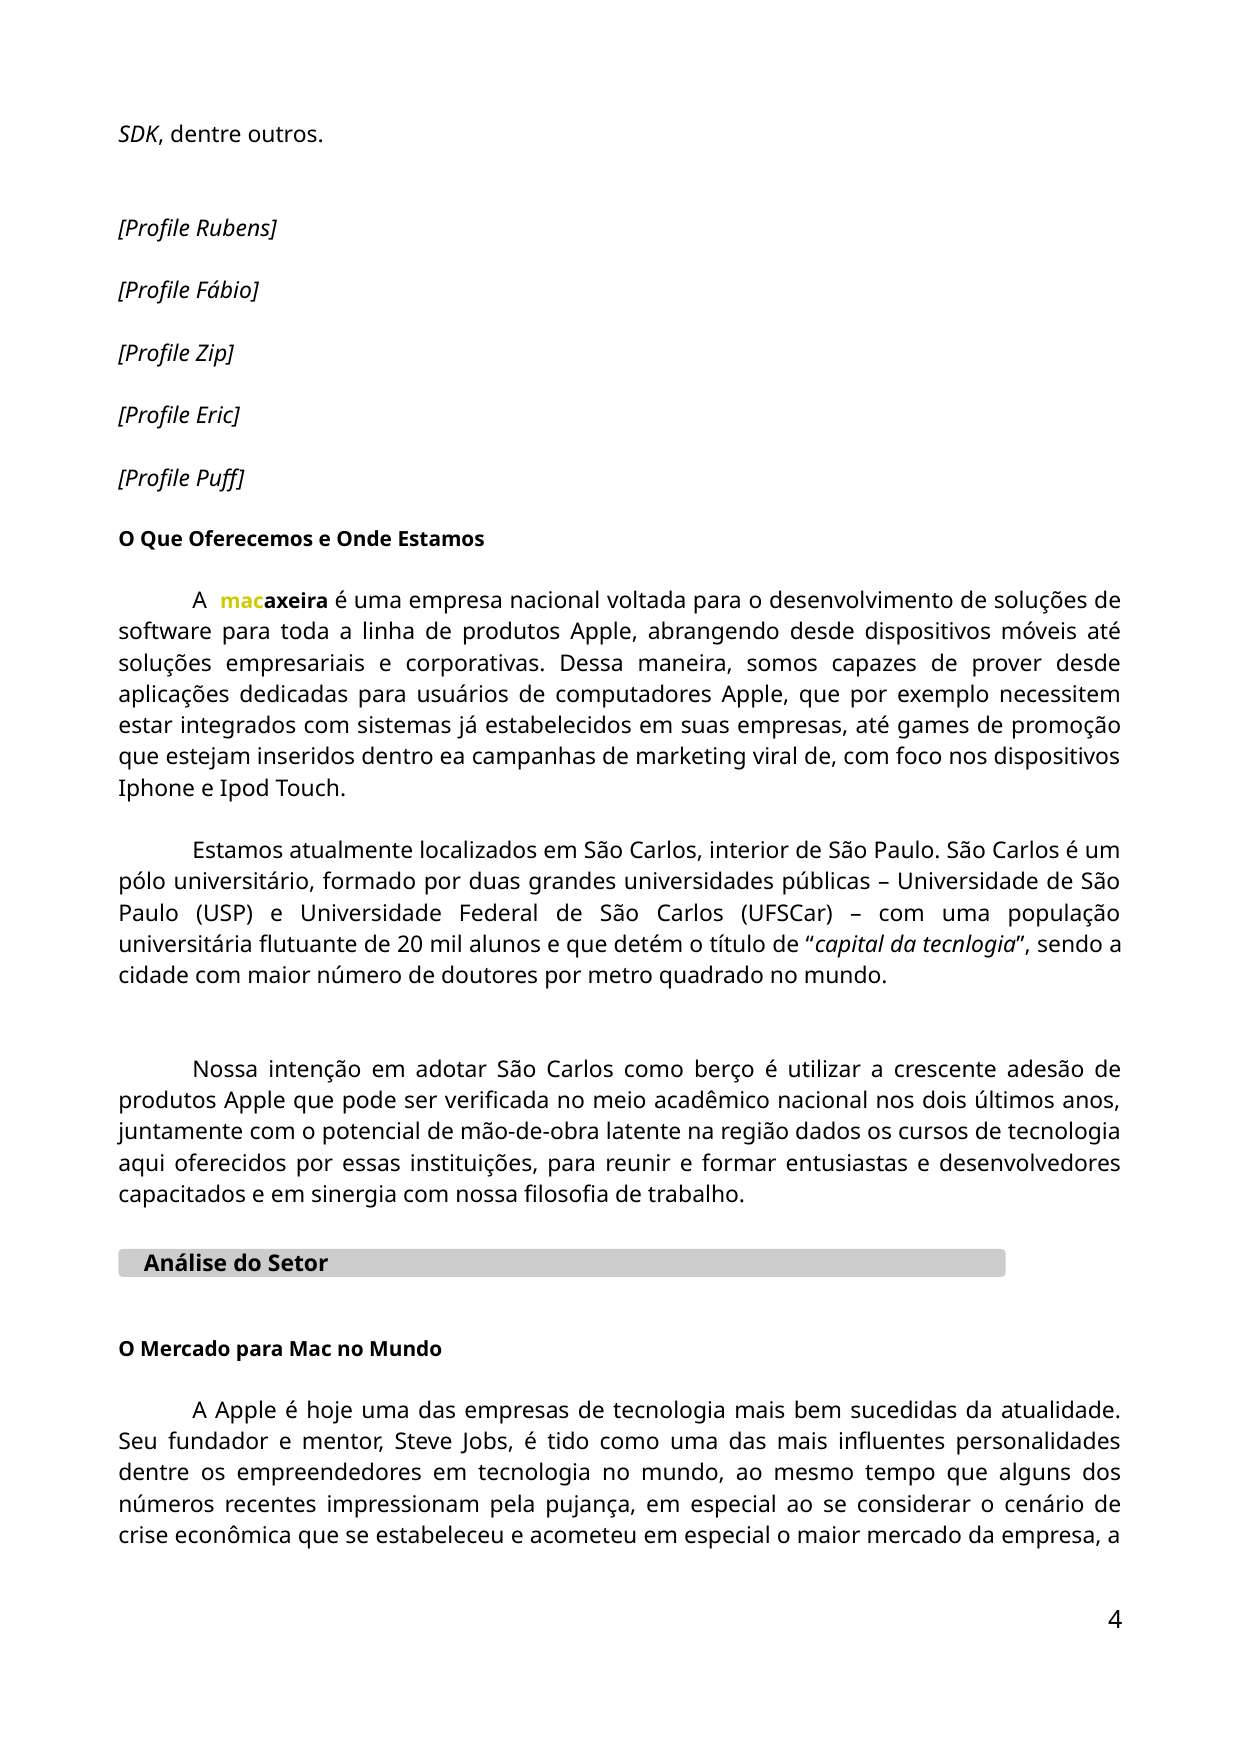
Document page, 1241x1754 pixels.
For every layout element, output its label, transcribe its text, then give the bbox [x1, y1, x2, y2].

text [Profile Fábio] [118, 274, 1122, 306]
text [Profile Eric] [118, 399, 1122, 431]
text A macaxeira é uma empresa nacional voltada para o desenvolvimento de soluções de software para toda a linha de produtos Apple, abrangendo desde dispositivos móveis até soluções empresariais e corporativas. Dessa maneira, somos capazes de prover desde aplicações dedicadas para usuários de computadores Apple, que por exemplo necessitem estar integrados com sistemas já estabelecidos em suas empresas, até games de promoção que estejam inseridos dentro ea campanhas de marketing viral de, com foco nos dispositivos Iphone e Ipod Touch. [118, 584, 1122, 803]
text O Mercado para Mac no Mundo [118, 1334, 1122, 1362]
text Estamos atualmente localizados em São Carlos, interior de São Paulo. São Carlos é um pólo universitário, formado por duas grandes universidades públicas – Universidade de São Paulo (USP) e Universidade Federal de São Carlos (UFSCar) – com uma população universitária flutuante de 20 mil alunos e que detém o título de “capital da tecnlogia”, sendo a cidade com maior número de doutores por metro quadrado no mundo. [118, 834, 1122, 990]
text A Apple é hoje uma das empresas de tecnologia mais bem sucedidas da atualidade. Seu fundador e mentor, Steve Jobs, é tido como uma das mais influentes personalidades dentre os empreendedores em tecnologia no mundo, ao mesmo tempo que alguns dos números recentes impressionam pela pujança, em especial ao se considerar o cenário de crise econômica que se estabeleceu e acometeu em especial o maior mercado da empresa, a [118, 1394, 1122, 1550]
text [Profile Puff] [118, 462, 1122, 493]
text SDK, dentre outros. [118, 118, 1122, 149]
text [Profile Rubens] [118, 212, 1122, 243]
text [Profile Zip] [118, 337, 1122, 368]
text O Que Oferecemos e Onde Estamos [118, 524, 1122, 553]
text Nossa intenção em adotar São Carlos como berço é utilizar a crescente adesão de produtos Apple que pode ser verificada no meio acadêmico nacional nos dois últimos anos, juntamente com o potencial de mão-de-obra latente na região dados os cursos de tecnologia aqui oferecidos por essas instituições, para reunir e formar entusiastas e desenvolvedores capacitados e em sinergia com nossa filosofia de trabalho. [118, 1053, 1122, 1209]
